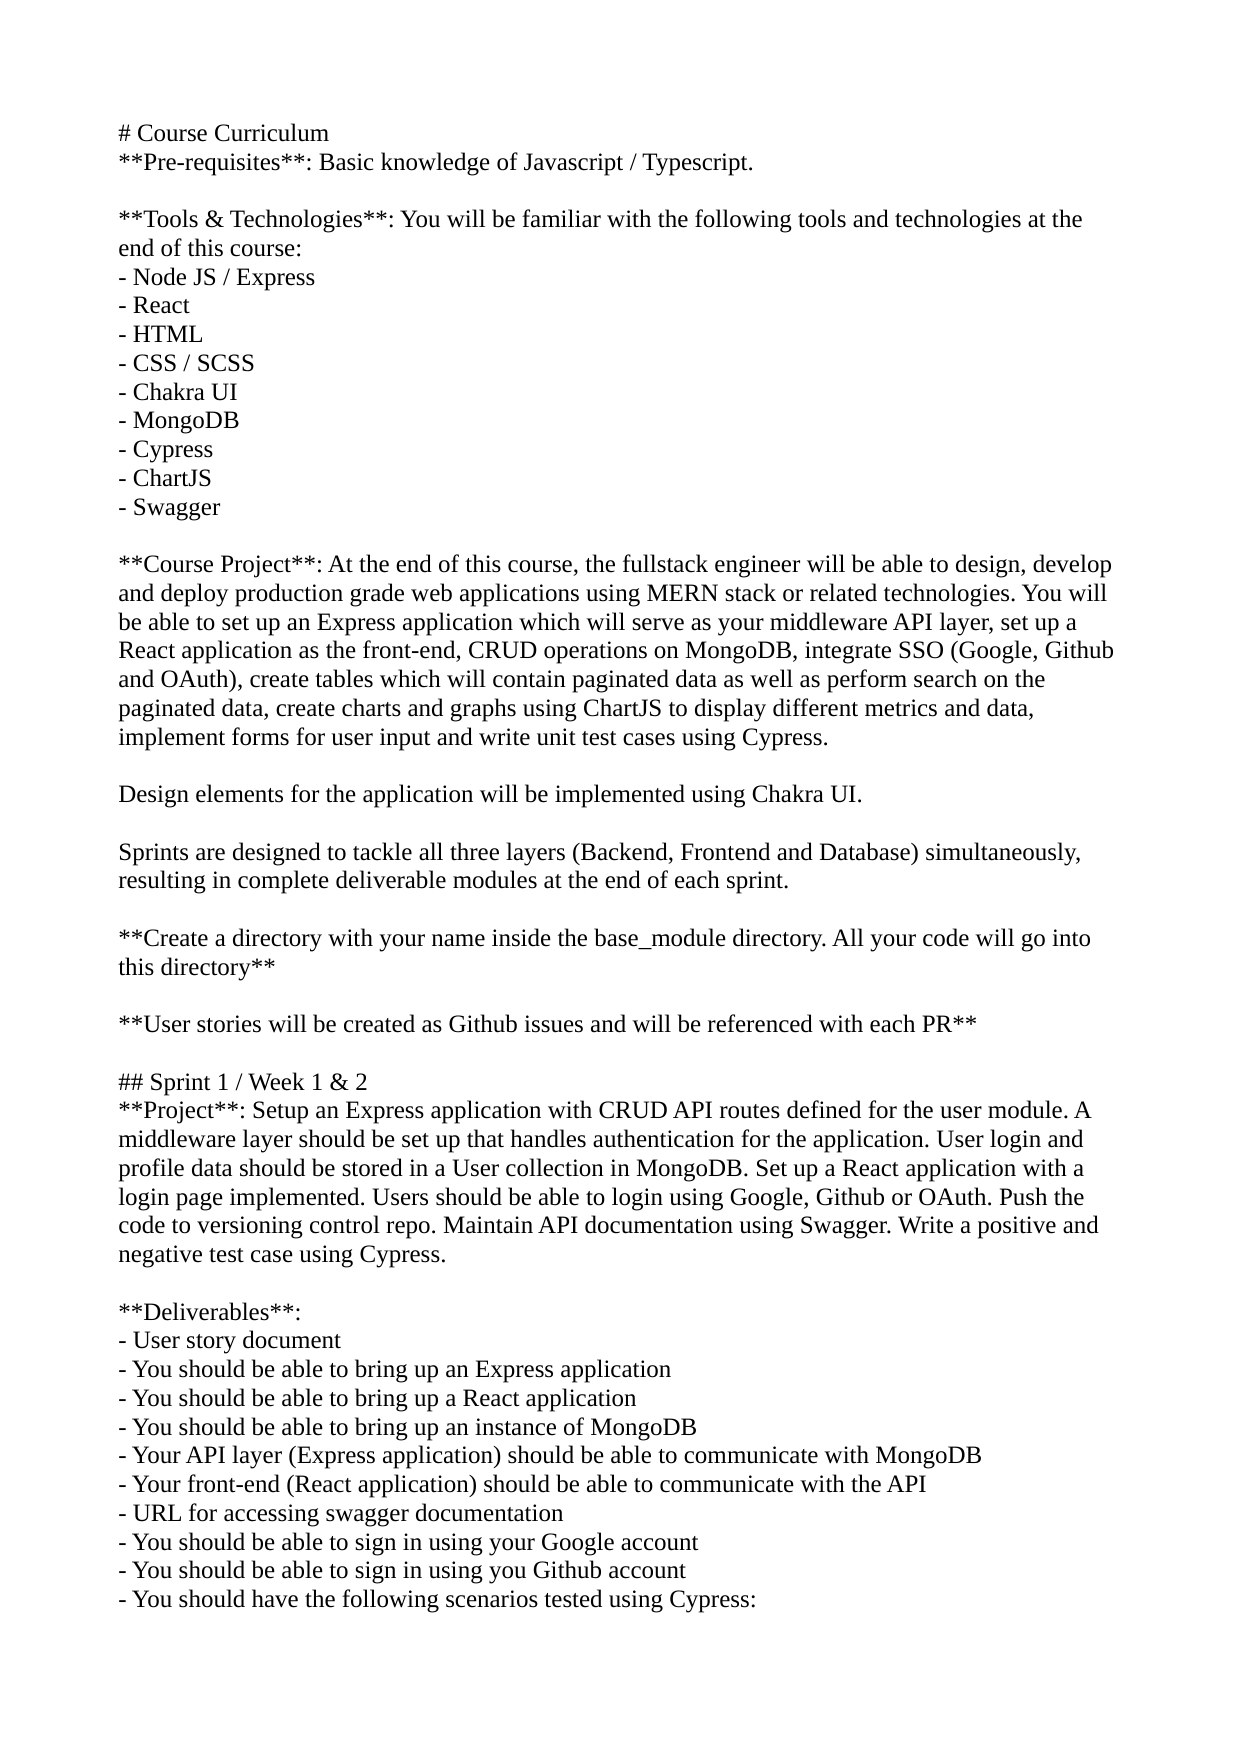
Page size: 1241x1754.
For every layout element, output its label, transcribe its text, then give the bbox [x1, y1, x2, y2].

text **Course Project**: At the end of this course, the fullstack engineer will be able to design, develop and deploy production grade web applications using MERN stack or related technologies. You will be able to set up an Express application which will serve as your middleware API layer, set up a React application as the front-end, CRUD operations on MongoDB, integrate SSO (Google, Github and OAuth), create tables which will contain paginated data as well as perform search on the paginated data, create charts and graphs using ChartJS to display different metrics and data, implement forms for user input and write unit test cases using Cypress. [118, 549, 1122, 751]
text **Deliverables**: [118, 1297, 1122, 1326]
text - You should be able to bring up an Express application [118, 1354, 1122, 1383]
text - Node JS / Express [118, 262, 1122, 291]
text - Your front-end (React application) should be able to communicate with the API [118, 1469, 1122, 1498]
text - CSS / SCSS [118, 348, 1122, 377]
text - URL for accessing swagger documentation [118, 1498, 1122, 1527]
text - ChartJS [118, 463, 1122, 492]
text ## Sprint 1 / Week 1 & 2 [118, 1067, 1122, 1096]
text **Tools & Technologies**: You will be familiar with the following tools and technologies at the end of this course: [118, 204, 1122, 262]
text **Create a directory with your name inside the base_module directory. All your code will go into this directory** [118, 923, 1122, 981]
text **User stories will be created as Github issues and will be referenced with each PR** [118, 1009, 1122, 1038]
text - You should be able to bring up a React application [118, 1383, 1122, 1412]
text - You should be able to bring up an instance of MongoDB [118, 1412, 1122, 1441]
text **Project**: Setup an Express application with CRUD API routes defined for the user module. A middleware layer should be set up that handles authentication for the application. User login and profile data should be stored in a User collection in MongoDB. Set up a React application with a login page implemented. Users should be able to login using Google, Github or OAuth. Push the code to versioning control repo. Maintain API documentation using Swagger. Write a positive and negative test case using Cypress. [118, 1096, 1122, 1268]
text - React [118, 291, 1122, 319]
text Design elements for the application will be implemented using Chakra UI. [118, 779, 1122, 808]
text - HTML [118, 319, 1122, 348]
text - User story document [118, 1326, 1122, 1354]
text - MongoDB [118, 406, 1122, 434]
text Sprints are designed to tackle all three layers (Backend, Frontend and Database) simultaneously, resulting in complete deliverable modules at the end of each sprint. [118, 837, 1122, 894]
text - Chakra UI [118, 377, 1122, 406]
text - You should be able to sign in using you Github account [118, 1556, 1122, 1584]
text **Pre-requisites**: Basic knowledge of Javascript / Typescript. [118, 147, 1122, 176]
text - Swagger [118, 492, 1122, 521]
text - Cypress [118, 434, 1122, 463]
text - You should be able to sign in using your Google account [118, 1527, 1122, 1556]
text # Course Curriculum [118, 118, 1122, 147]
text - Your API layer (Express application) should be able to communicate with MongoDB [118, 1441, 1122, 1469]
text - You should have the following scenarios tested using Cypress: [118, 1584, 1122, 1613]
